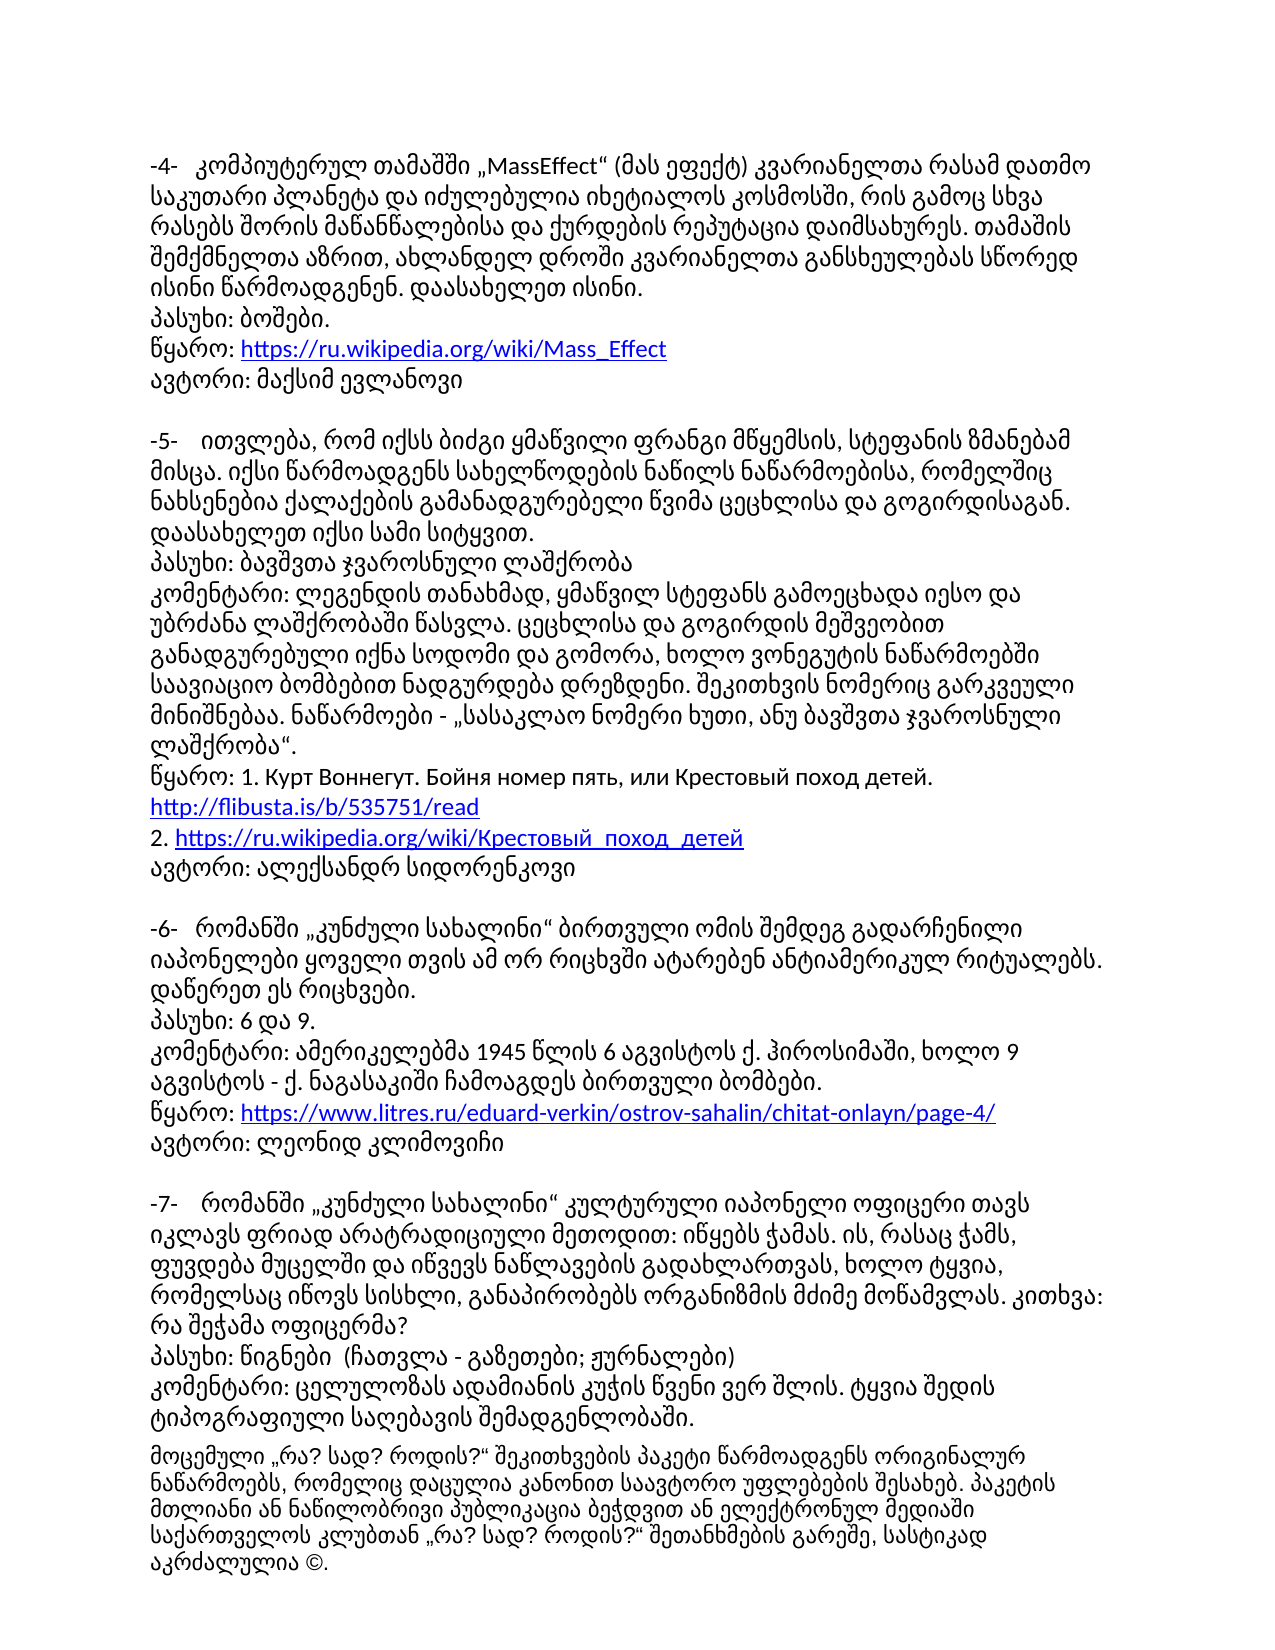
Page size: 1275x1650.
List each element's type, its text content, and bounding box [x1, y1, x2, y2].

text -6- რომანში „კუნძული სახალინი“ ბირთვული ომის შემდეგ გადარჩენილი იაპონელები ყოველი თვის ამ ორ რიცხვში ატარებენ ანტიამერიკულ რიტუალებს. დაწერეთ ეს რიცხვები. პასუხი: 6 და 9. კომენტარი: ამერიკელებმა 1945 წლის 6 აგვისტოს ქ. ჰიროსიმაში, ხოლო 9 აგვისტოს - ქ. ნაგასაკიში ჩამოაგდეს ბირთვული ბომბები. წყარო: https://www.litres.ru/eduard-verkin/ostrov-sahalin/chitat-onlayn/page-4/ ავტორი: ლეონიდ კლიმოვიჩი [150, 913, 1125, 1158]
text -4- კომპიუტერულ თამაშში „MassEffect“ (მას ეფექტ) კვარიანელთა რასამ დათმო საკუთარი პლანეტა და იძულებულია იხეტიალოს კოსმოსში, რის გამოც სხვა რასებს შორის მაწანწალებისა და ქურდების რეპუტაცია დაიმსახურეს. თამაშის შემქმნელთა აზრით, ახლანდელ დროში კვარიანელთა განსხეულებას სწორედ ისინი წარმოადგენენ. დაასახელეთ ისინი. პასუხი: ბოშები. წყარო: https://ru.wikipedia.org/wiki/Mass_Effect ავტორი: მაქსიმ ევლანოვი [150, 151, 1125, 395]
text -5- ითვლება, რომ იქსს ბიძგი ყმაწვილი ფრანგი მწყემსის, სტეფანის ზმანებამ მისცა. იქსი წარმოადგენს სახელწოდების ნაწილს ნაწარმოებისა, რომელშიც ნახსენებია ქალაქების გამანადგურებელი წვიმა ცეცხლისა და გოგირდისაგან. დაასახელეთ იქსი სამი სიტყვით. პასუხი: ბავშვთა ჯვაროსნული ლაშქრობა კომენტარი: ლეგენდის თანახმად, ყმაწვილ სტეფანს გამოეცხადა იესო და უბრძანა ლაშქრობაში წასვლა. ცეცხლისა და გოგირდის მეშვეობით განადგურებული იქნა სოდომი და გომორა, ხოლო ვონეგუტის ნაწარმოებში საავიაციო ბომბებით ნადგურდება დრეზდენი. შეკითხვის ნომერიც გარკვეული მინიშნებაა. ნაწარმოები - „სასაკლაო ნომერი ხუთი, ანუ ბავშვთა ჯვაროსნული ლაშქრობა“. წყარო: 1. Курт Воннегут. Бойня номер пять, или Крестовый поход детей. http://flibusta.is/b/535751/read 2. https://ru.wikipedia.org/wiki/Крестовый_поход_детей ავტორი: ალექსანდრ სიდორენკოვი [150, 425, 1125, 883]
text -7- რომანში „კუნძული სახალინი“ კულტურული იაპონელი ოფიცერი თავს იკლავს ფრიად არატრადიციული მეთოდით: იწყებს ჭამას. ის, რასაც ჭამს, ფუვდება მუცელში და იწვევს ნაწლავების გადახლართვას, ხოლო ტყვია, რომელსაც იწოვს სისხლი, განაპირობებს ორგანიზმის მძიმე მოწამვლას. კითხვა: რა შეჭამა ოფიცერმა? პასუხი: წიგნები (ჩათვლა - გაზეთები; ჟურნალები) კომენტარი: ცელულოზას ადამიანის კუჭის წვენი ვერ შლის. ტყვია შედის ტიპოგრაფიული საღებავის შემადგენლობაში. [150, 1188, 1125, 1432]
